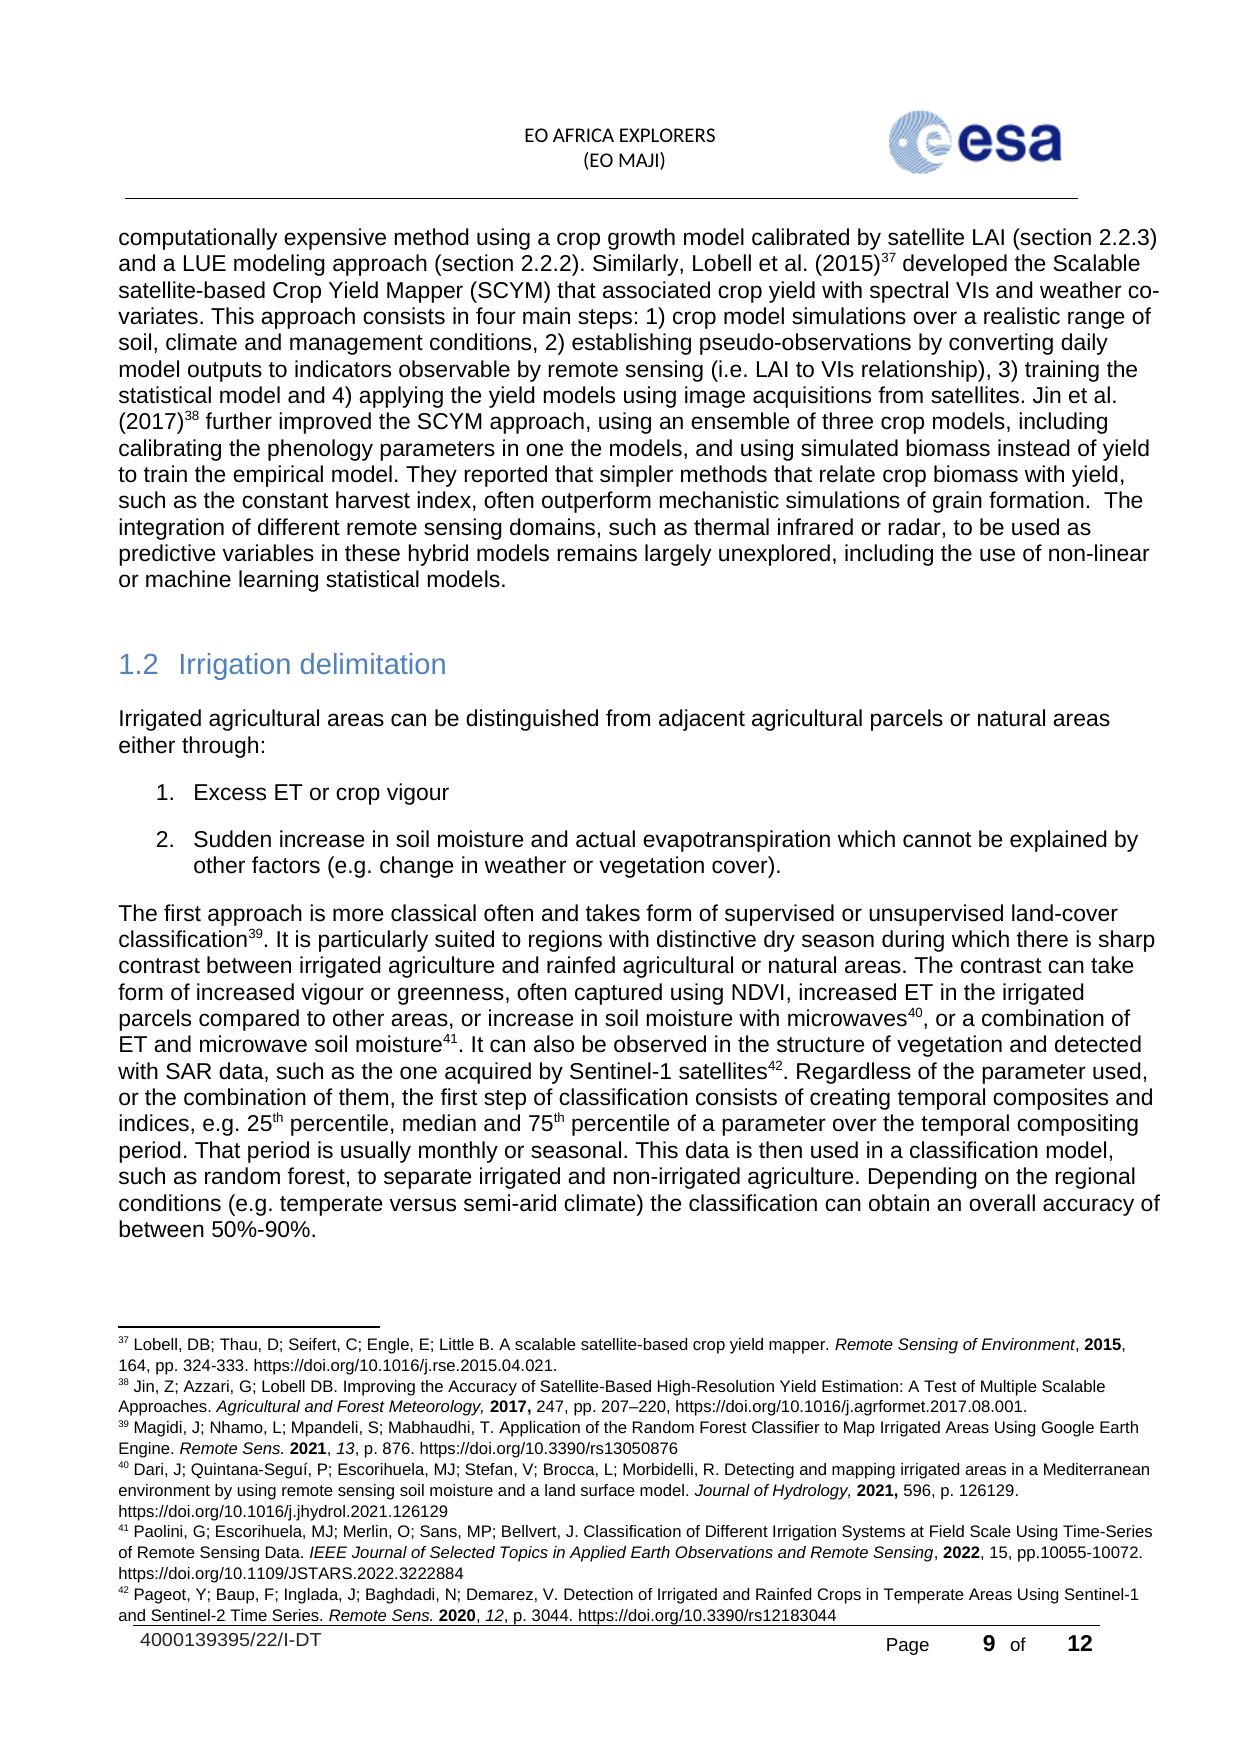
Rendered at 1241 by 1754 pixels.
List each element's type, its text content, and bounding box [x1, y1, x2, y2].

text Lobell, DB; Thau, D; Seifert, C; Engle, E; Little B. A scalable satellite-based crop yield mapper. Remote Sensing of Environment, 2015, 164, pp. 324-333. https://doi.org/10.1016/j.rse.2015.04.021. [118, 1333, 1161, 1375]
list Sudden increase in soil moisture and actual evapotranspiration which cannot be explained by other factors (e.g. change in weather or vegetation cover). [156, 826, 1161, 879]
text Irrigated agricultural areas can be distinguished from adjacent agricultural parcels or natural areas either through: [118, 705, 1161, 758]
text Pageot, Y; Baup, F; Inglada, J; Baghdadi, N; Demarez, V. Detection of Irrigated and Rainfed Crops in Temperate Areas Using Sentinel-1 and Sentinel-2 Time Series. Remote Sens. 2020, 12, p. 3044. https://doi.org/10.3390/rs12183044 [118, 1583, 1161, 1625]
text Dari, J; Quintana-Seguí, P; Escorihuela, MJ; Stefan, V; Brocca, L; Morbidelli, R. Detecting and mapping irrigated areas in a Mediterranean environment by using remote sensing soil moisture and a land surface model. Journal of Hydrology, 2021, 596, p. 126129. https://doi.org/10.1016/j.jhydrol.2021.126129 [118, 1458, 1161, 1521]
list Excess ET or crop vigour [156, 779, 1161, 805]
subtitle Irrigation delimitation [118, 643, 1161, 680]
text Jin, Z; Azzari, G; Lobell DB. Improving the Accuracy of Satellite-Based High-Resolution Yield Estimation: A Test of Multiple Scalable Approaches. Agricultural and Forest Meteorology, 2017, 247, pp. 207–220, https://doi.org/10.1016/j.agrformet.2017.08.001. [118, 1375, 1161, 1416]
text The first approach is more classical often and takes form of supervised or unsupervised land-cover classification. It is particularly suited to regions with distinctive dry season during which there is sharp contrast between irrigated agriculture and rainfed agricultural or natural areas. The contrast can take form of increased vigour or greenness, often captured using NDVI, increased ET in the irrigated parcels compared to other areas, or increase in soil moisture with microwaves, or a combination of ET and microwave soil moisture. It can also be observed in the structure of vegetation and detected with SAR data, such as the one acquired by Sentinel-1 satellites. Regardless of the parameter used, or the combination of them, the first step of classification consists of creating temporal composites and indices, e.g. 25th percentile, median and 75th percentile of a parameter over the temporal compositing period. That period is usually monthly or seasonal. This data is then used in a classification model, such as random forest, to separate irrigated and non-irrigated agriculture. Depending on the regional conditions (e.g. temperate versus semi-arid climate) the classification can obtain an overall accuracy of between 50%-90%. [118, 899, 1161, 1242]
text Magidi, J; Nhamo, L; Mpandeli, S; Mabhaudhi, T. Application of the Random Forest Classifier to Map Irrigated Areas Using Google Earth Engine. Remote Sens. 2021, 13, p. 876. https://doi.org/10.3390/rs13050876 [118, 1416, 1161, 1458]
text Paolini, G; Escorihuela, MJ; Merlin, O; Sans, MP; Bellvert, J. Classification of Different Irrigation Systems at Field Scale Using Time-Series of Remote Sensing Data. IEEE Journal of Selected Topics in Applied Earth Observations and Remote Sensing, 2022, 15, pp.10055-10072. https://doi.org/10.1109/JSTARS.2022.3222884 [118, 1521, 1161, 1583]
text computationally expensive method using a crop growth model calibrated by satellite LAI (section 2.2.3) and a LUE modeling approach (section 2.2.2). Similarly, Lobell et al. (2015) developed the Scalable satellite-based Crop Yield Mapper (SCYM) that associated crop yield with spectral VIs and weather co-variates. This approach consists in four main steps: 1) crop model simulations over a realistic range of soil, climate and management conditions, 2) establishing pseudo-observations by converting daily model outputs to indicators observable by remote sensing (i.e. LAI to VIs relationship), 3) training the statistical model and 4) applying the yield models using image acquisitions from satellites. Jin et al. (2017) further improved the SCYM approach, using an ensemble of three crop models, including calibrating the phenology parameters in one the models, and using simulated biomass instead of yield to train the empirical model. They reported that simpler methods that relate crop biomass with yield, such as the constant harvest index, often outperform mechanistic simulations of grain formation. The integration of different remote sensing domains, such as thermal infrared or radar, to be used as predictive variables in these hybrid models remains largely unexplored, including the use of non-linear or machine learning statistical models. [118, 224, 1161, 593]
picture [889, 106, 1062, 180]
